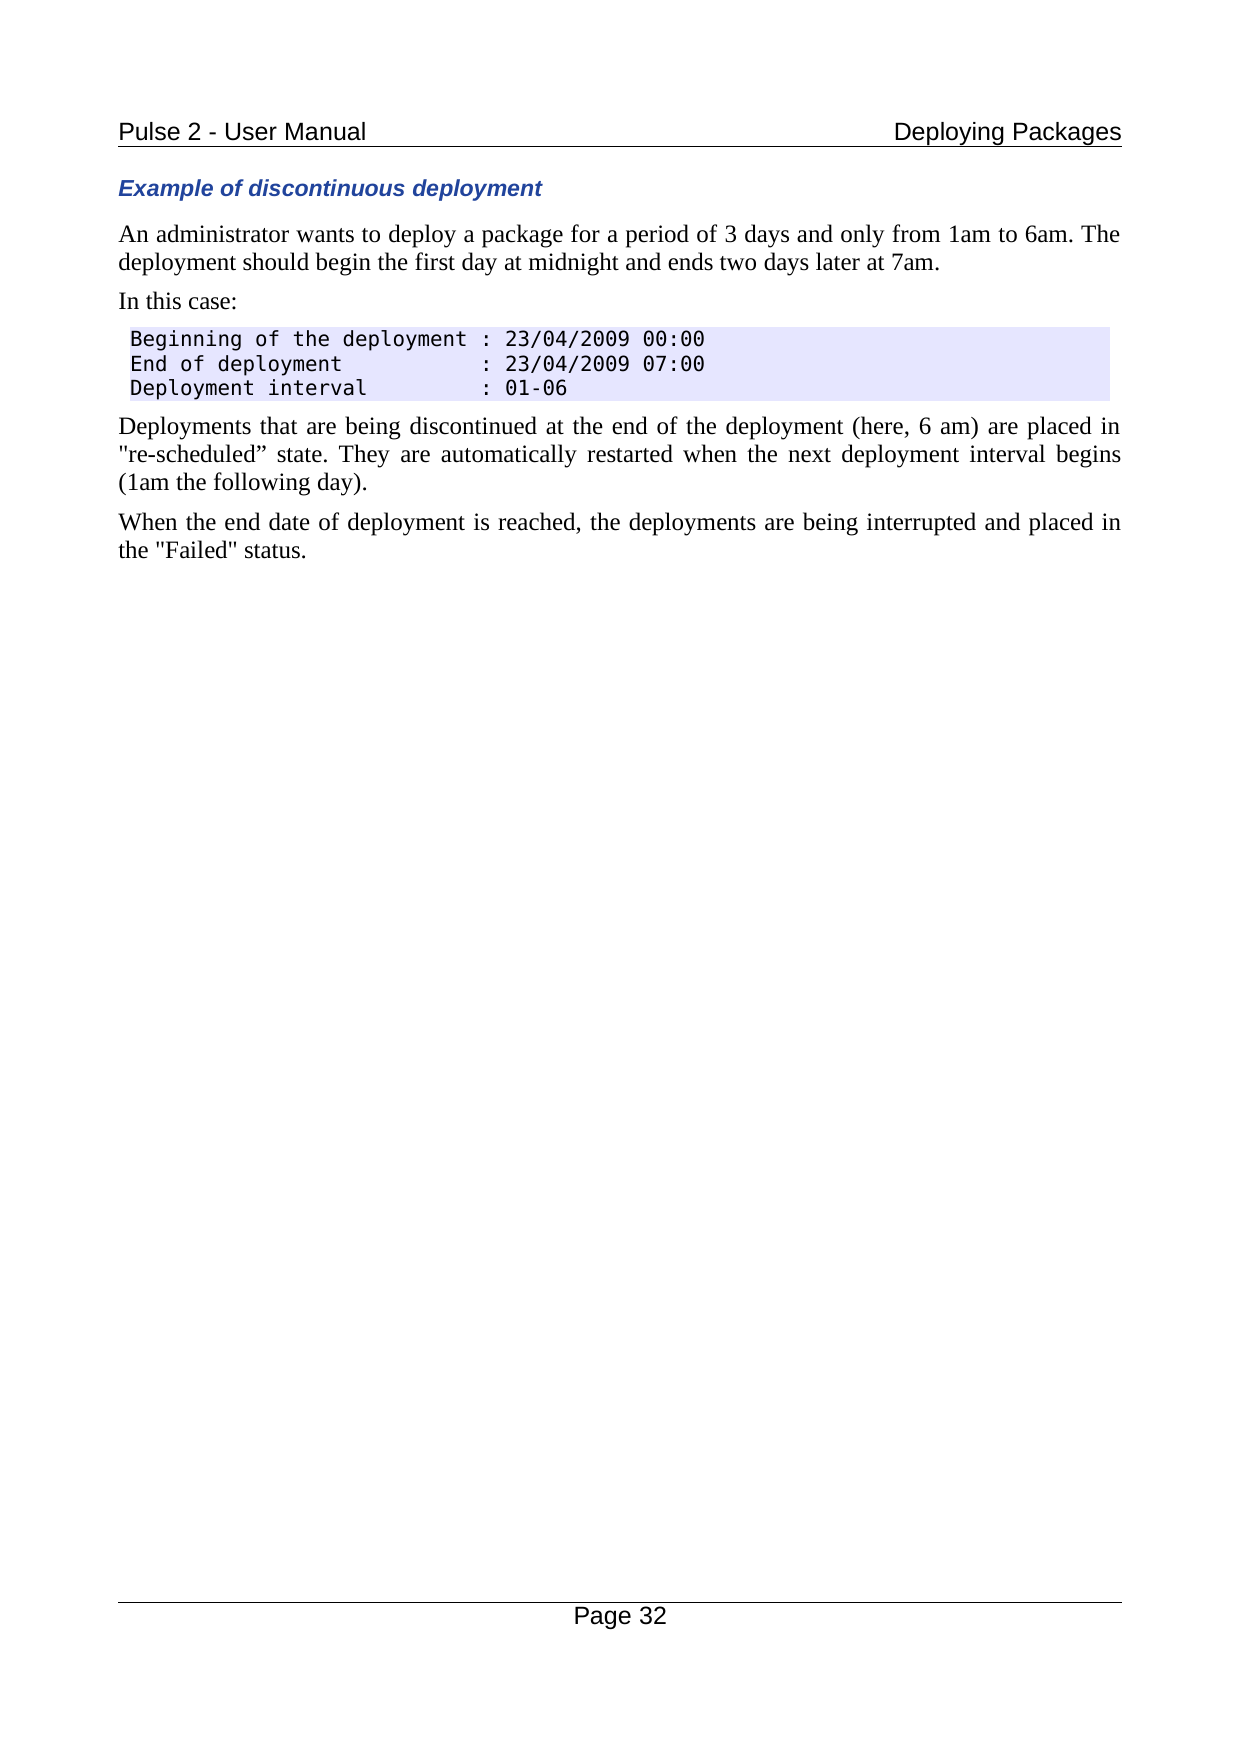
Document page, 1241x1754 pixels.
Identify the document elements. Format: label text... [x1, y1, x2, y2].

text When the end date of deployment is reached, the deployments are being interrupted and placed in the "Failed" status. [118, 508, 1122, 564]
text Deployments that are being discontinued at the end of the deployment (here, 6 am) are placed in "re-scheduled” state. They are automatically restarted when the next deployment interval begins (1am the following day). [118, 412, 1122, 496]
text In this case: [118, 287, 1122, 315]
text An administrator wants to deploy a package for a period of 3 days and only from 1am to 6am. The deployment should begin the first day at midnight and ends two days later at 7am. [118, 219, 1122, 276]
text Beginning of the deployment : 23/04/2009 00:00 End of deployment : 23/04/2009 07:00 Deployment interval : 01-06 [130, 327, 1110, 401]
subtitle Example of discontinuous deployment [118, 176, 1122, 202]
